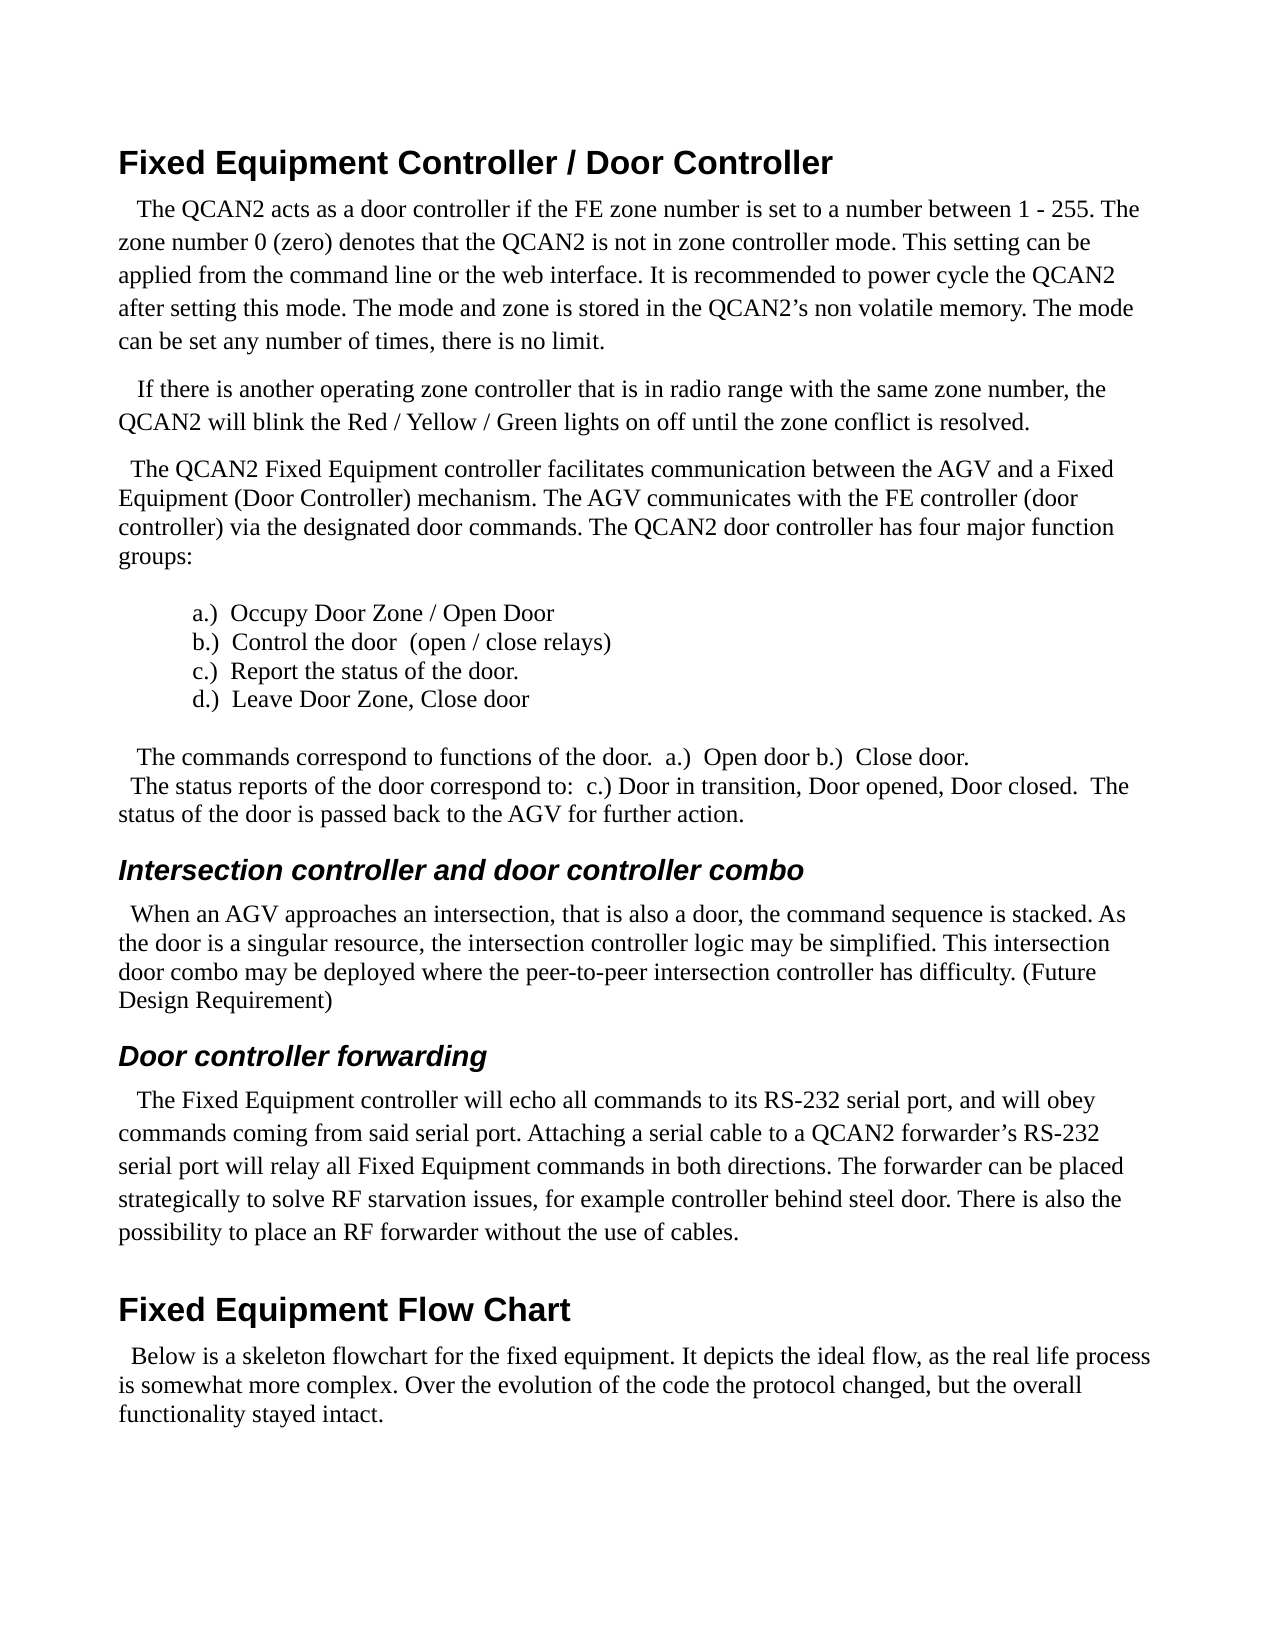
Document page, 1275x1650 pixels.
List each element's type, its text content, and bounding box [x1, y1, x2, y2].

subtitle Fixed Equipment Flow Chart [118, 1290, 1157, 1329]
text The Fixed Equipment controller will echo all commands to its RS-232 serial port, and will obey commands coming from said serial port. Attaching a serial cable to a QCAN2 forwarder’s RS-232 serial port will relay all Fixed Equipment commands in both directions. The forwarder can be placed strategically to solve RF starvation issues, for example controller behind steel door. There is also the possibility to place an RF forwarder without the use of cables. [118, 1085, 1157, 1246]
subtitle Fixed Equipment Controller / Door Controller [118, 143, 1157, 182]
text The status reports of the door correspond to: c.) Door in transition, Door opened, Door closed. The status of the door is passed back to the AGV for further action. [118, 771, 1157, 828]
text The QCAN2 acts as a door controller if the FE zone number is set to a number between 1 - 255. The zone number 0 (zero) denotes that the QCAN2 is not in zone controller mode. This setting can be applied from the command line or the web interface. It is recommended to power cycle the QCAN2 after setting this mode. The mode and zone is stored in the QCAN2’s non volatile memory. The mode can be set any number of times, there is no limit. [118, 194, 1157, 355]
text The QCAN2 Fixed Equipment controller facilitates communication between the AGV and a Fixed Equipment (Door Controller) mechanism. The AGV communicates with the FE controller (door controller) via the designated door commands. The QCAN2 door controller has four major function groups: [118, 454, 1157, 569]
text c.) Report the status of the door. [118, 656, 1157, 684]
text d.) Leave Door Zone, Close door [118, 684, 1157, 713]
text The commands correspond to functions of the door. a.) Open door b.) Close door. [118, 742, 1157, 771]
text a.) Occupy Door Zone / Open Door [118, 598, 1157, 627]
subtitle Door controller forwarding [118, 1039, 1157, 1073]
text b.) Control the door (open / close relays) [118, 627, 1157, 656]
text Below is a skeleton flowchart for the fixed equipment. It depicts the ideal flow, as the real life process is somewhat more complex. Over the evolution of the code the protocol changed, but the overall functionality stayed intact. [118, 1341, 1157, 1427]
text When an AGV approaches an intersection, that is also a door, the command sequence is stacked. As the door is a singular resource, the intersection controller logic may be simplified. This intersection door combo may be deployed where the peer-to-peer intersection controller has difficulty. (Future Design Requirement) [118, 899, 1157, 1014]
text If there is another operating zone controller that is in radio range with the same zone number, the QCAN2 will blink the Red / Yellow / Green lights on off until the zone conflict is resolved. [118, 374, 1157, 436]
subtitle Intersection controller and door controller combo [118, 853, 1157, 887]
